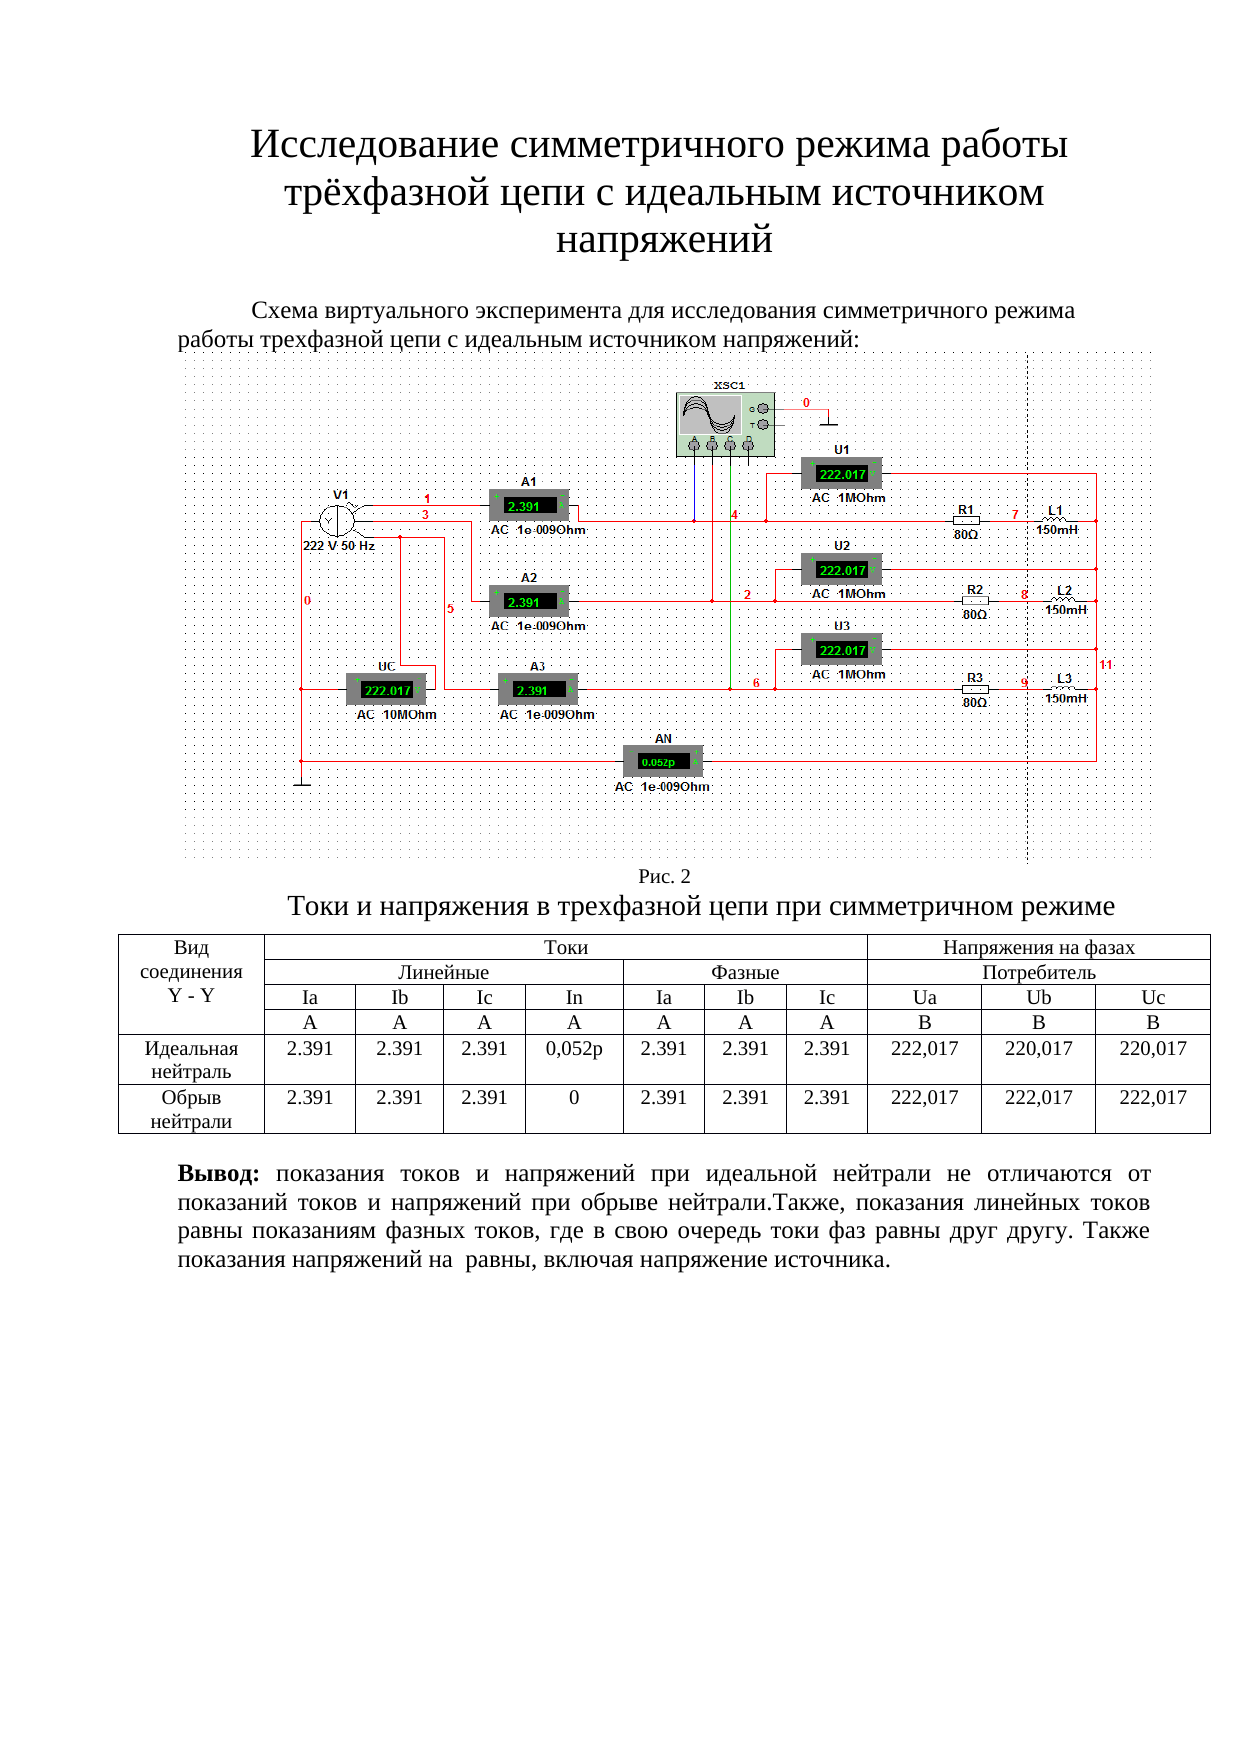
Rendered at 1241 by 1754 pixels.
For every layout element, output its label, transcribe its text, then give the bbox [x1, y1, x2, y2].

table_cell 0 [526, 1085, 623, 1133]
table_cell In [526, 985, 623, 1009]
table_cell Ia [265, 985, 355, 1009]
table_cell 2.391 [444, 1085, 525, 1133]
table_header Напряжения на фазах [868, 935, 1210, 959]
table_cell А [705, 1010, 786, 1034]
table_cell Обрыв нейтрали [119, 1085, 264, 1133]
table_header Вид соединения Y - Y [119, 935, 264, 1034]
table_cell 222,017 [1096, 1085, 1210, 1133]
table_cell Ic [444, 985, 525, 1009]
table_cell Линейные [265, 960, 623, 984]
text Токи и напряжения в трехфазной цепи при симметричном режиме [177, 888, 1152, 921]
table_cell 222,017 [868, 1085, 981, 1133]
text Схема виртуального эксперимента для исследования симметричного режима работы трехфазной цепи с идеальным источником напряжений: [177, 295, 1152, 352]
table_cell Идеальная нейтраль [119, 1035, 264, 1083]
text трёхфазной цепи с идеальным источником напряжений [177, 166, 1152, 262]
table_cell Ub [982, 985, 1095, 1009]
table_cell 2.391 [787, 1035, 867, 1083]
table_cell А [526, 1010, 623, 1034]
table_cell А [265, 1010, 355, 1034]
table_cell А [356, 1010, 443, 1034]
table_cell 2.391 [787, 1085, 867, 1133]
table_cell Фазные [624, 960, 867, 984]
table_cell Потребитель [868, 960, 1210, 984]
table_cell Ic [787, 985, 867, 1009]
table_cell А [444, 1010, 525, 1034]
text Вывод: показания токов и напряжений при идеальной нейтрали не отличаются от показаний токов и напряжений при обрыве нейтрали.Также, показания линейных токов равны показаниям фазных токов, где в свою очередь токи фаз равны друг другу. Также показания напряжений на равны, включая напряжение источника. [177, 1158, 1152, 1273]
table_cell 2.391 [705, 1085, 786, 1133]
table_cell 2.391 [356, 1085, 443, 1133]
text Рис. 2 [177, 864, 1152, 888]
text Исследование симметричного режима работы [177, 118, 1152, 166]
table_cell Ib [356, 985, 443, 1009]
table_cell 2.391 [444, 1035, 525, 1083]
table_cell 2.391 [624, 1085, 704, 1133]
table_cell 222,017 [868, 1035, 981, 1083]
table_cell 0,052p [526, 1035, 623, 1083]
table_cell 220,017 [982, 1035, 1095, 1083]
table_cell 2.391 [705, 1035, 786, 1083]
table_cell 222,017 [982, 1085, 1095, 1133]
table_cell Ib [705, 985, 786, 1009]
table_cell 2.391 [356, 1035, 443, 1083]
table_cell 2.391 [265, 1035, 355, 1083]
table_cell Ua [868, 985, 981, 1009]
table_cell В [982, 1010, 1095, 1034]
table_cell Uc [1096, 985, 1210, 1009]
table_cell А [624, 1010, 704, 1034]
table_cell В [868, 1010, 981, 1034]
table_cell 220,017 [1096, 1035, 1210, 1083]
table_header Токи [265, 935, 867, 959]
table_cell 2.391 [265, 1085, 355, 1133]
table_cell 2.391 [624, 1035, 704, 1083]
table_cell Ia [624, 985, 704, 1009]
table_cell А [787, 1010, 867, 1034]
table_cell В [1096, 1010, 1210, 1034]
